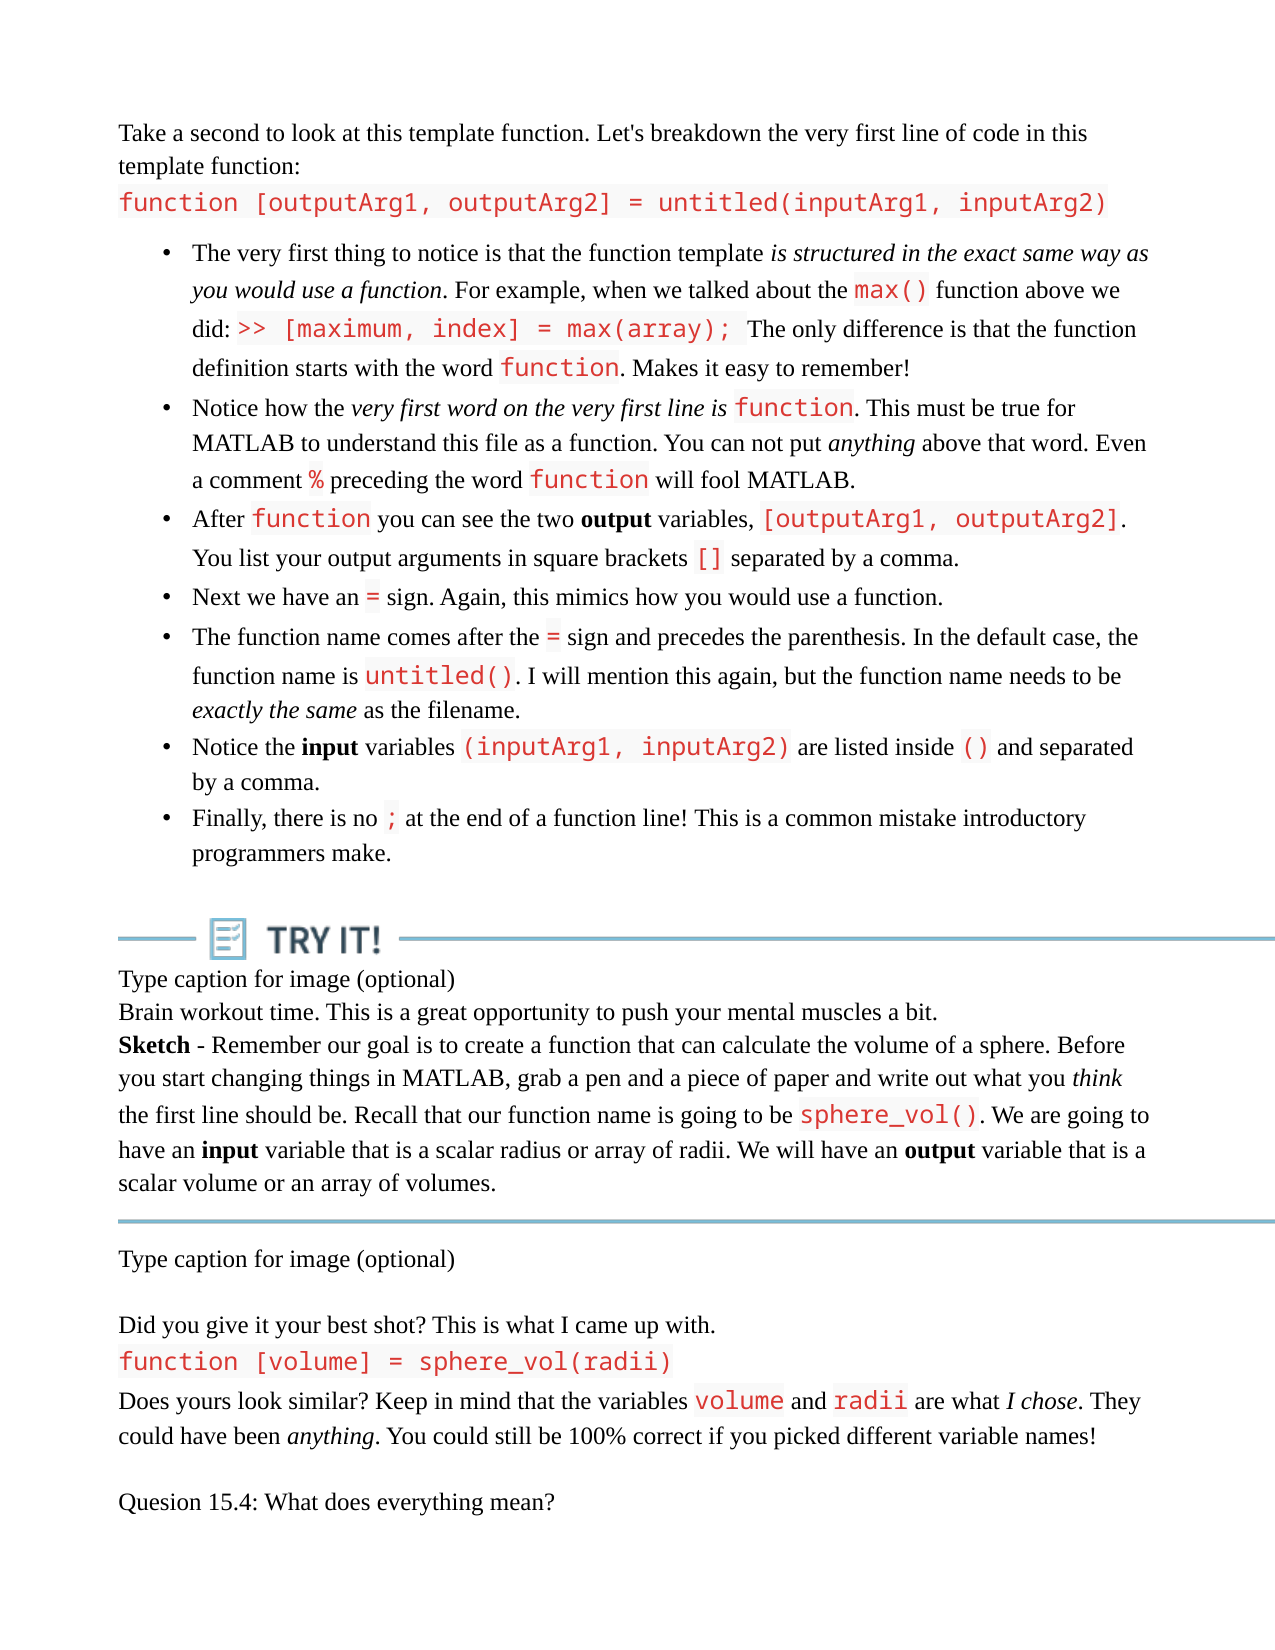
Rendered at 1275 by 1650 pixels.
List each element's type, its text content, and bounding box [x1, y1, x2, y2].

list After function you can see the two output variables, [outputArg1, outputArg2]. You list your output arguments in square brackets [] separated by a comma. [162, 501, 1157, 574]
text Did you give it your best shot? This is what I came up with. [118, 1311, 1157, 1339]
list Finally, there is no ; at the end of a function line! This is a common mistake introductory programmers make. [162, 800, 1157, 867]
text Does yours look similar? Keep in mind that the variables volume and radii are what I chose. They could have been anything. You could still be 100% correct if you picked different variable names! [118, 1383, 1157, 1450]
text Brain workout time. This is a great opportunity to push your mental muscles a bit. [118, 997, 1157, 1026]
picture [118, 1201, 1275, 1241]
text function [outputArg1, outputArg2] = untitled(inputArg1, inputArg2) [118, 184, 1157, 218]
list The very first thing to notice is that the function template is structured in the exact same way as you would use a function. For example, when we talked about the max() function above we did: >> [maximum, index] = max(array); The only difference is that the function definition starts with the word function. Makes it easy to remember! [162, 238, 1157, 384]
text Type caption for image (optional) [118, 1244, 1157, 1273]
list Notice the input variables (inputArg1, inputArg2) are listed inside () and separated by a comma. [162, 729, 1157, 796]
text Type caption for image (optional) [118, 964, 1157, 993]
picture [118, 918, 1275, 960]
text function [volume] = sphere_vol(radii) [118, 1343, 1157, 1378]
list Next we have an = sign. Again, this mimics how you would use a function. [162, 579, 1157, 613]
text Quesion 15.4: What does everything mean? [118, 1487, 1157, 1516]
list The function name comes after the = sign and precedes the parenthesis. In the default case, the function name is untitled(). I will mention this again, but the function name needs to be exactly the same as the filename. [162, 618, 1157, 724]
text Sketch - Remember our goal is to create a function that can calculate the volume of a sphere. Before you start changing things in MATLAB, grab a pen and a piece of paper and write out what you think the first line should be. Recall that our function name is going to be sphere_vol(). We are going to have an input variable that is a scalar radius or array of radii. We will have an output variable that is a scalar volume or an array of volumes. [118, 1030, 1157, 1197]
text Take a second to look at this template function. Let's breakdown the very first line of code in this template function: [118, 118, 1157, 180]
list Notice how the very first word on the very first line is function. This must be true for MATLAB to understand this file as a function. You can not put anything above that word. Even a comment % preceding the word function will fool MATLAB. [162, 389, 1157, 496]
